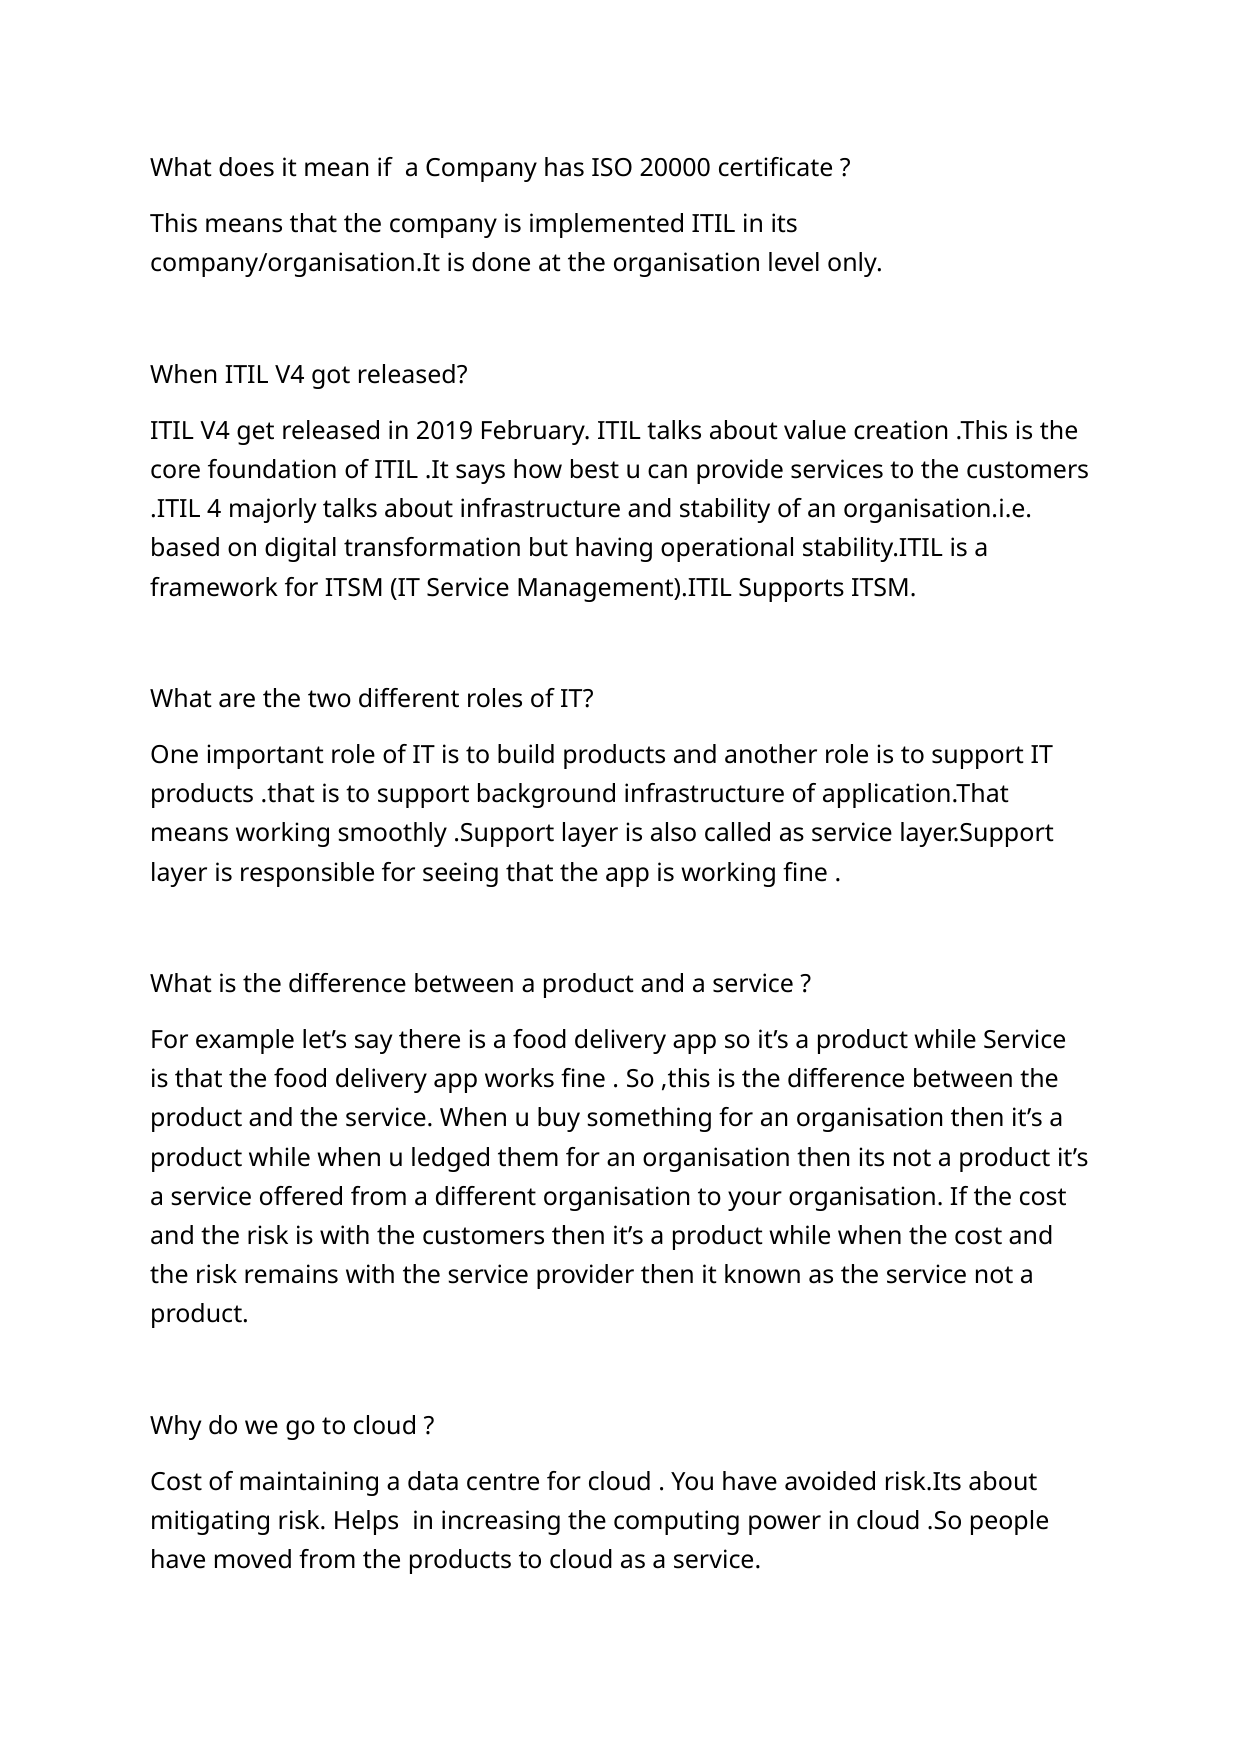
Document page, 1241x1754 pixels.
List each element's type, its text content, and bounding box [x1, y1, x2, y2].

text When ITIL V4 got released? [150, 357, 1090, 391]
text What is the difference between a product and a service ? [150, 966, 1090, 1000]
text This means that the company is implemented ITIL in its company/organisation.It is done at the organisation level only. [150, 206, 1090, 279]
text Why do we go to cloud ? [150, 1407, 1090, 1442]
text Cost of maintaining a data centre for cloud . You have avoided risk.Its about mitigating risk. Helps in increasing the computing power in cloud .So people have moved from the products to cloud as a service. [150, 1463, 1090, 1576]
text One important role of IT is to build products and another role is to support IT products .that is to support background infrastructure of application.That means working smoothly .Support layer is also called as service layer.Support layer is responsible for seeing that the app is working fine . [150, 737, 1090, 888]
text ITIL V4 get released in 2019 February. ITIL talks about value creation .This is the core foundation of ITIL .It says how best u can provide services to the customers .ITIL 4 majorly talks about infrastructure and stability of an organisation.i.e. based on digital transformation but having operational stability.ITIL is a framework for ITSM (IT Service Management).ITIL Supports ITSM. [150, 412, 1090, 603]
text What does it mean if a Company has ISO 20000 certificate ? [150, 150, 1090, 184]
text For example let’s say there is a food delivery app so it’s a product while Service is that the food delivery app works fine . So ,this is the difference between the product and the service. When u buy something for an organisation then it’s a product while when u ledged them for an organisation then its not a product it’s a service offered from a different organisation to your organisation. If the cost and the risk is with the customers then it’s a product while when the cost and the risk remains with the service provider then it known as the service not a product. [150, 1022, 1090, 1330]
text What are the two different roles of IT? [150, 681, 1090, 715]
